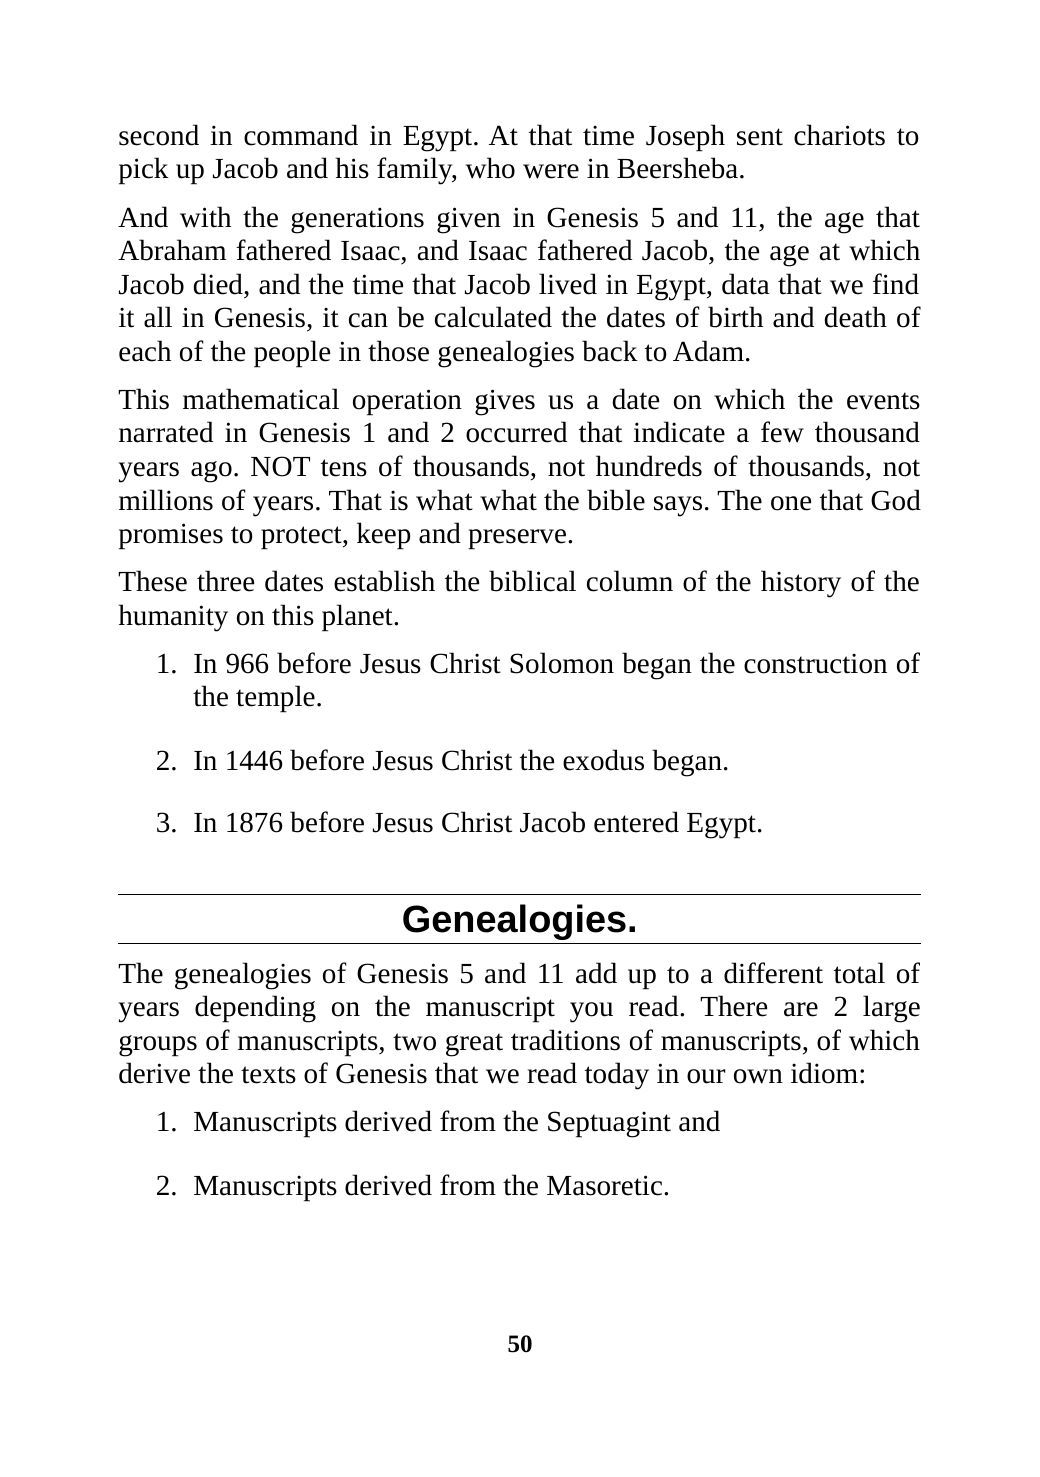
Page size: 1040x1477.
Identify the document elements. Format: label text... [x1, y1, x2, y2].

list In 1876 before Jesus Christ Jacob entered Egypt. [156, 806, 921, 839]
text The genealogies of Genesis 5 and 11 add up to a different total of years depending on the manuscript you read. There are 2 large groups of manuscripts, two great traditions of manuscripts, of which derive the texts of Genesis that we read today in our own idiom: [118, 956, 921, 1090]
text And with the generations given in Genesis 5 and 11, the age that Abraham fathered Isaac, and Isaac fathered Jacob, the age at which Jacob died, and the time that Jacob lived in Egypt, data that we find it all in Genesis, it can be calculated the dates of birth and death of each of the people in those genealogies back to Adam. [118, 200, 921, 367]
text These three dates establish the biblical column of the history of the humanity on this planet. [118, 564, 921, 631]
list Manuscripts derived from the Septuagint and [156, 1104, 921, 1138]
subtitle Genealogies. [118, 895, 921, 943]
list Manuscripts derived from the Masoretic. [156, 1168, 921, 1201]
text second in command in Egypt. At that time Joseph sent chariots to pick up Jacob and his family, who were in Beersheba. [118, 118, 921, 185]
list In 1446 before Jesus Christ the exodus began. [156, 743, 921, 776]
text This mathematical operation gives us a date on which the events narrated in Genesis 1 and 2 occurred that indicate a few thousand years ago. NOT tens of thousands, not hundreds of thousands, not millions of years. That is what what the bible says. The one that God promises to protect, keep and preserve. [118, 382, 921, 550]
list In 966 before Jesus Christ Solomon began the construction of the temple. [156, 646, 921, 713]
